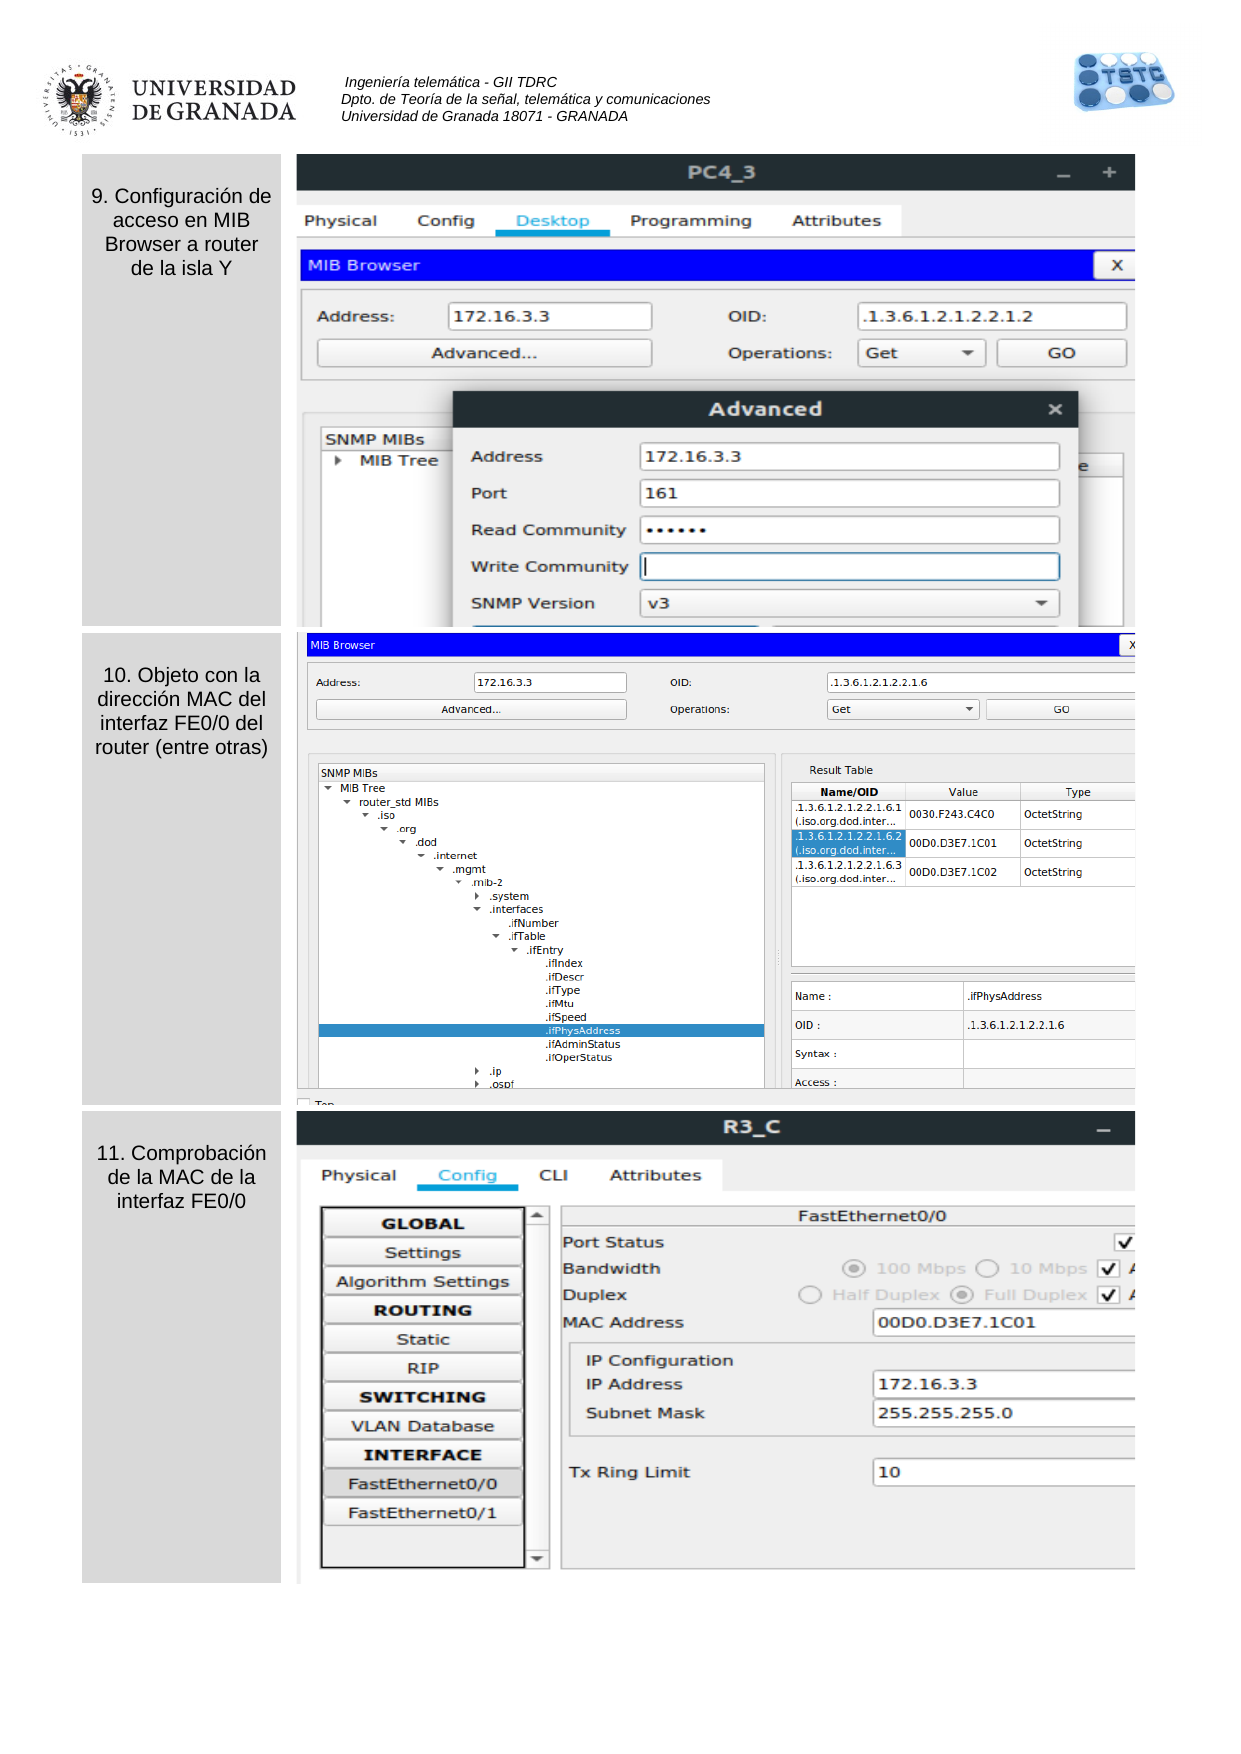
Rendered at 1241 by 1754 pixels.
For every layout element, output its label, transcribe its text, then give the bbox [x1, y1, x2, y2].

table_cell 9. Configuración de acceso en MIB Browser a router de la isla Y [82, 154, 281, 626]
table_cell 11. Comprobación de la MAC de la interfaz FE0/0 [82, 1111, 281, 1583]
picture [296, 154, 1136, 627]
picture [28, 50, 309, 146]
table_cell [288, 633, 296, 1105]
picture [296, 632, 1136, 1105]
picture [1038, 23, 1202, 146]
table_cell [288, 154, 296, 626]
table_cell 10. Objeto con la dirección MAC del interfaz FE0/0 del router (entre otras) [82, 633, 281, 1105]
picture [296, 1111, 1136, 1584]
table_cell [1136, 154, 1159, 626]
table_cell [1136, 633, 1159, 1105]
table_cell [1136, 1111, 1159, 1583]
table_cell [288, 1111, 296, 1583]
